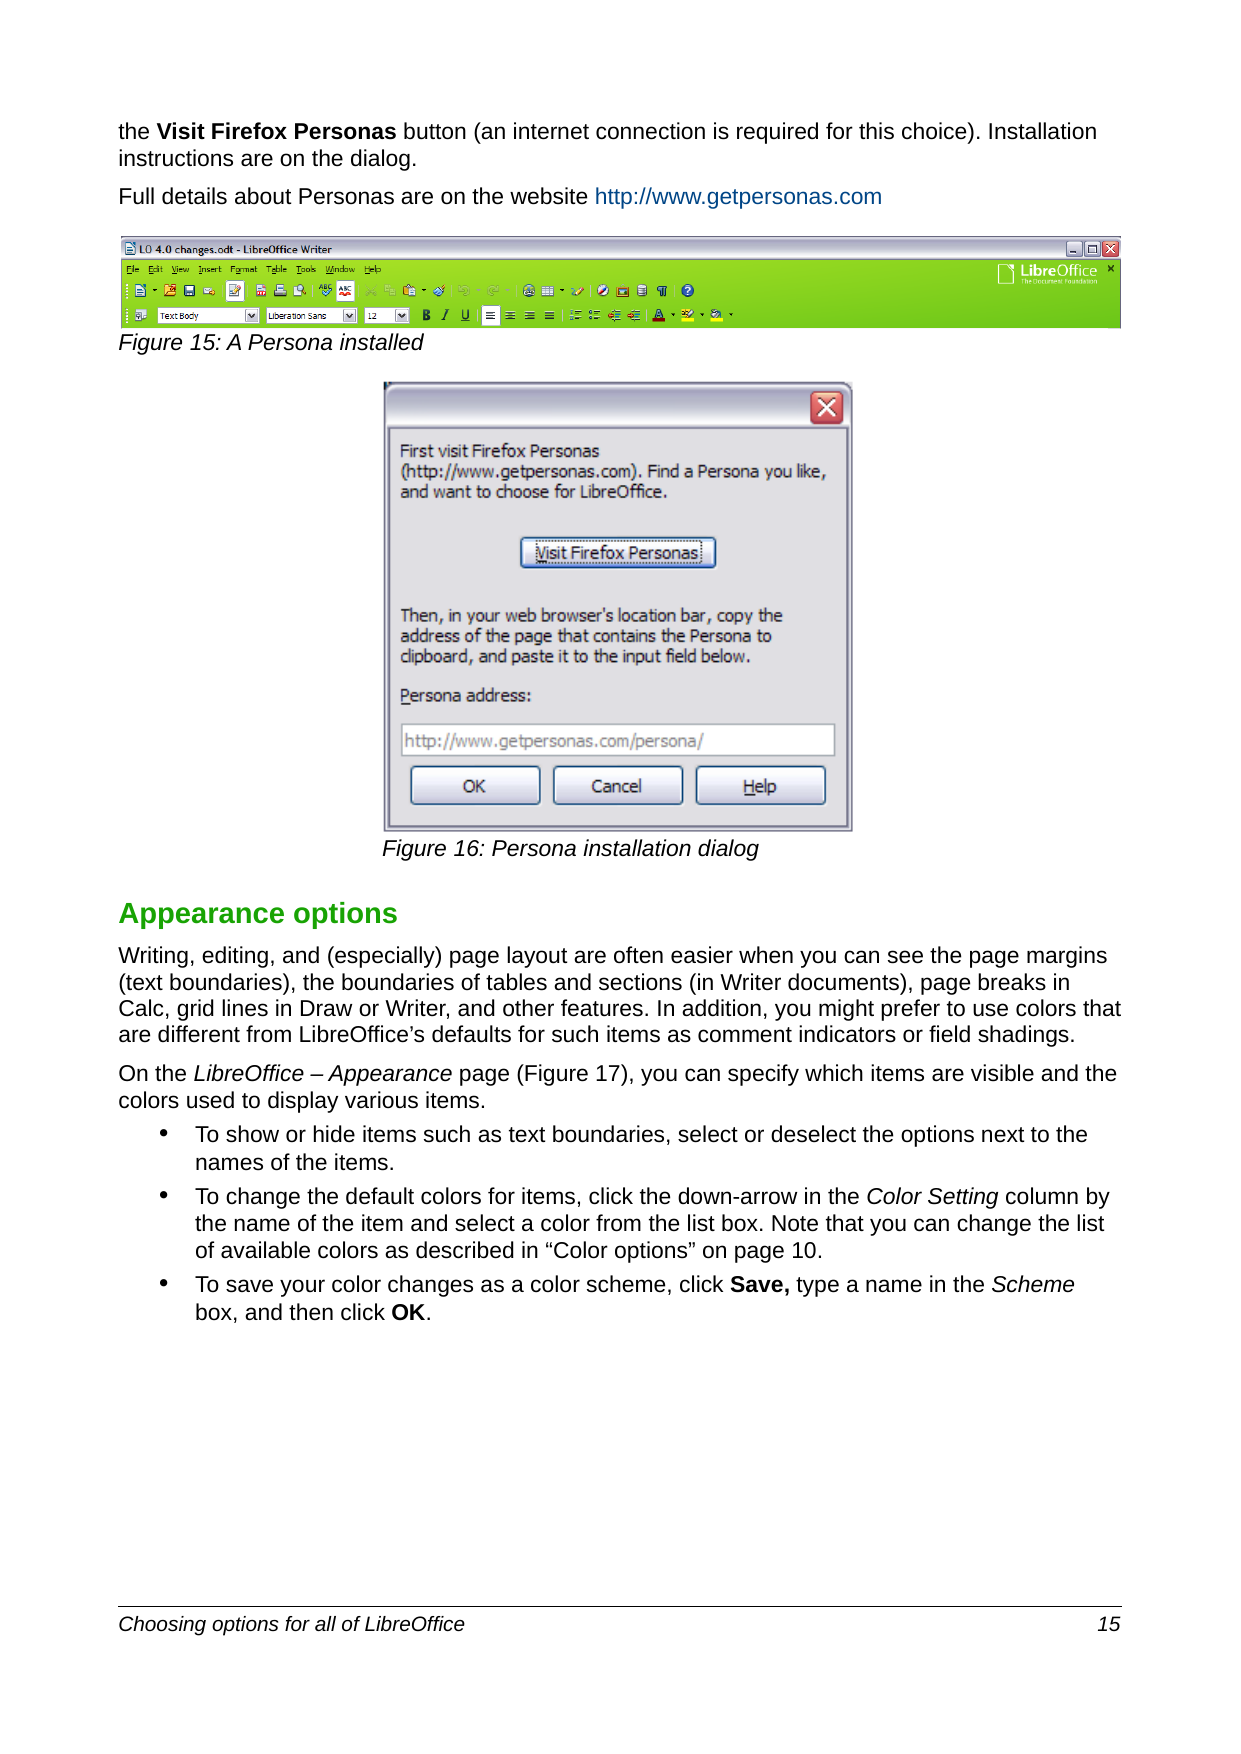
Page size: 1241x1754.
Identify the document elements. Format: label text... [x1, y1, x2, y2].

picture [381, 379, 856, 835]
text Figure 16: Persona installation dialog [382, 380, 858, 861]
picture [118, 234, 1123, 329]
list To change the default colors for items, click the down-arrow in the Color Setting column by the name of the item and select a color from the list box. Note that you can change the list of available colors as described in “Color options” on page 10. [156, 1181, 1122, 1263]
list To save your color changes as a color scheme, click Save, type a name in the Scheme box, and then click OK. [156, 1269, 1122, 1325]
text Figure 15: A Persona installed [118, 329, 1122, 355]
subtitle Appearance options [118, 896, 1122, 930]
text Full details about Personas are on the website http://www.getpersonas.com [118, 183, 1122, 210]
list To show or hide items such as text boundaries, select or deselect the options next to the names of the items. [156, 1119, 1122, 1175]
list On the LibreOffice – Appearance page (Figure 4), you can specify which items are visible and the colors used to display various items. [118, 1060, 1122, 1113]
text Writing, editing, and (especially) page layout are often easier when you can see the page margins (text boundaries), the boundaries of tables and sections (in Writer documents), page breaks in Calc, grid lines in Draw or Writer, and other features. In addition, you might prefer to use colors that are different from LibreOffice’s defaults for such items as comment indicators or field shadings. [118, 942, 1122, 1048]
text the Visit Firefox Personas button (an internet connection is required for this choice). Installation instructions are on the dialog. [118, 118, 1122, 171]
